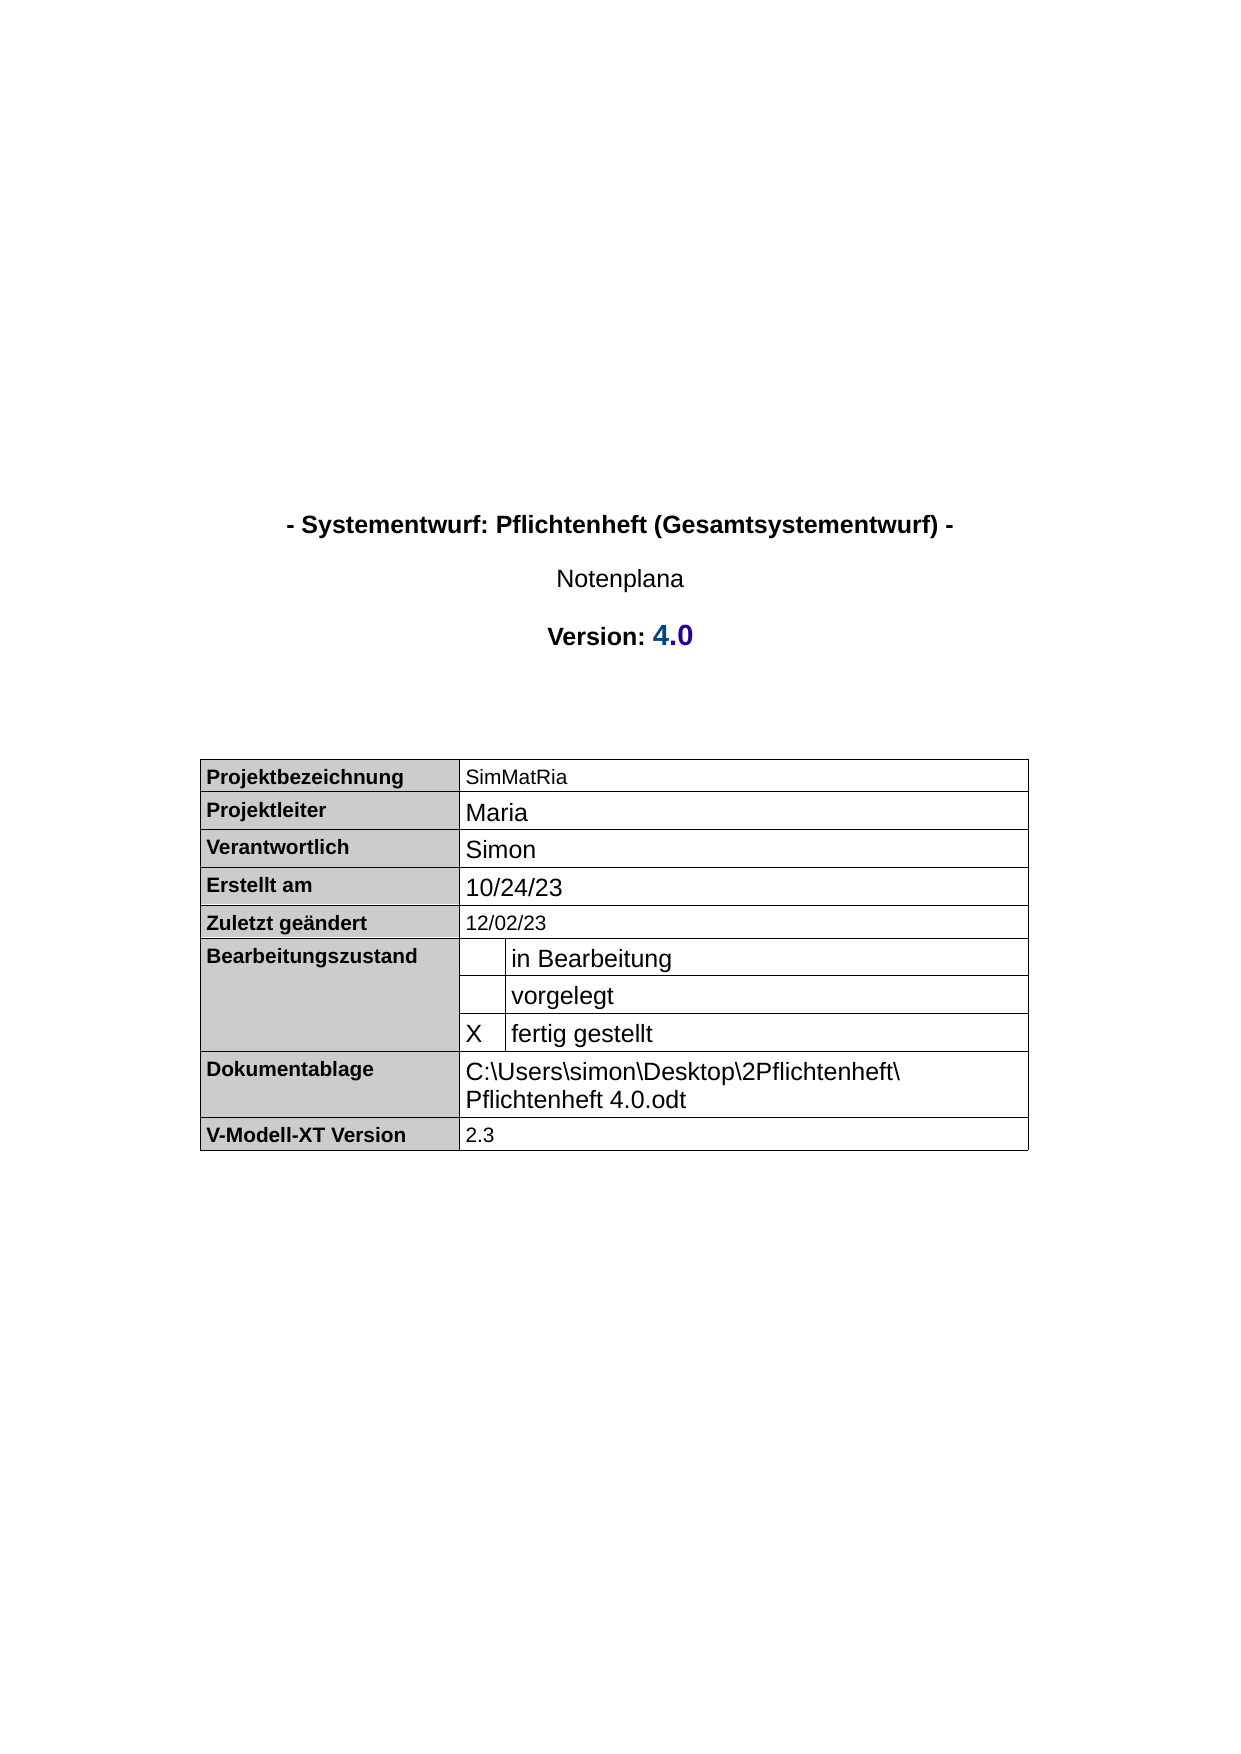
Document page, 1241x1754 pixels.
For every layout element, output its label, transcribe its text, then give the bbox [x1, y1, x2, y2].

table_cell Zuletzt geändert [201, 906, 459, 937]
table_cell vorgelegt [506, 976, 1028, 1013]
text Version: 4.0 [118, 617, 1122, 651]
table_cell [201, 1013, 459, 1051]
text Notenplana [118, 564, 1122, 592]
table_cell Dokumentablage [201, 1052, 459, 1117]
table_header Projektbezeichnung [201, 760, 459, 791]
table_cell Verantwortlich [201, 830, 459, 867]
table_cell [201, 975, 459, 1013]
table_cell [460, 939, 505, 975]
table_cell Maria [460, 792, 1028, 829]
table_cell Simon [460, 830, 1028, 867]
table_cell Erstellt am [201, 868, 459, 904]
table_cell C:\Users\simon\Desktop\2Pflichtenheft\Pflichtenheft 4.0.odt [460, 1052, 1028, 1117]
table_cell X [460, 1014, 505, 1051]
table_cell Bearbeitungszustand [201, 939, 459, 975]
text - Systementwurf: Pflichtenheft (Gesamtsystementwurf) - [118, 510, 1122, 539]
table_header SimMatRia [460, 760, 1028, 791]
table_cell 24.10.23 [460, 868, 1028, 904]
table_cell in Bearbeitung [506, 939, 1028, 975]
table_cell V-Modell-XT Version [201, 1118, 459, 1150]
table_cell Projektleiter [201, 792, 459, 829]
table_cell 02.12.23 [460, 906, 1028, 937]
table_cell fertig gestellt [506, 1014, 1028, 1051]
table_cell [460, 976, 505, 1013]
table_cell 2.3 [460, 1118, 1028, 1150]
